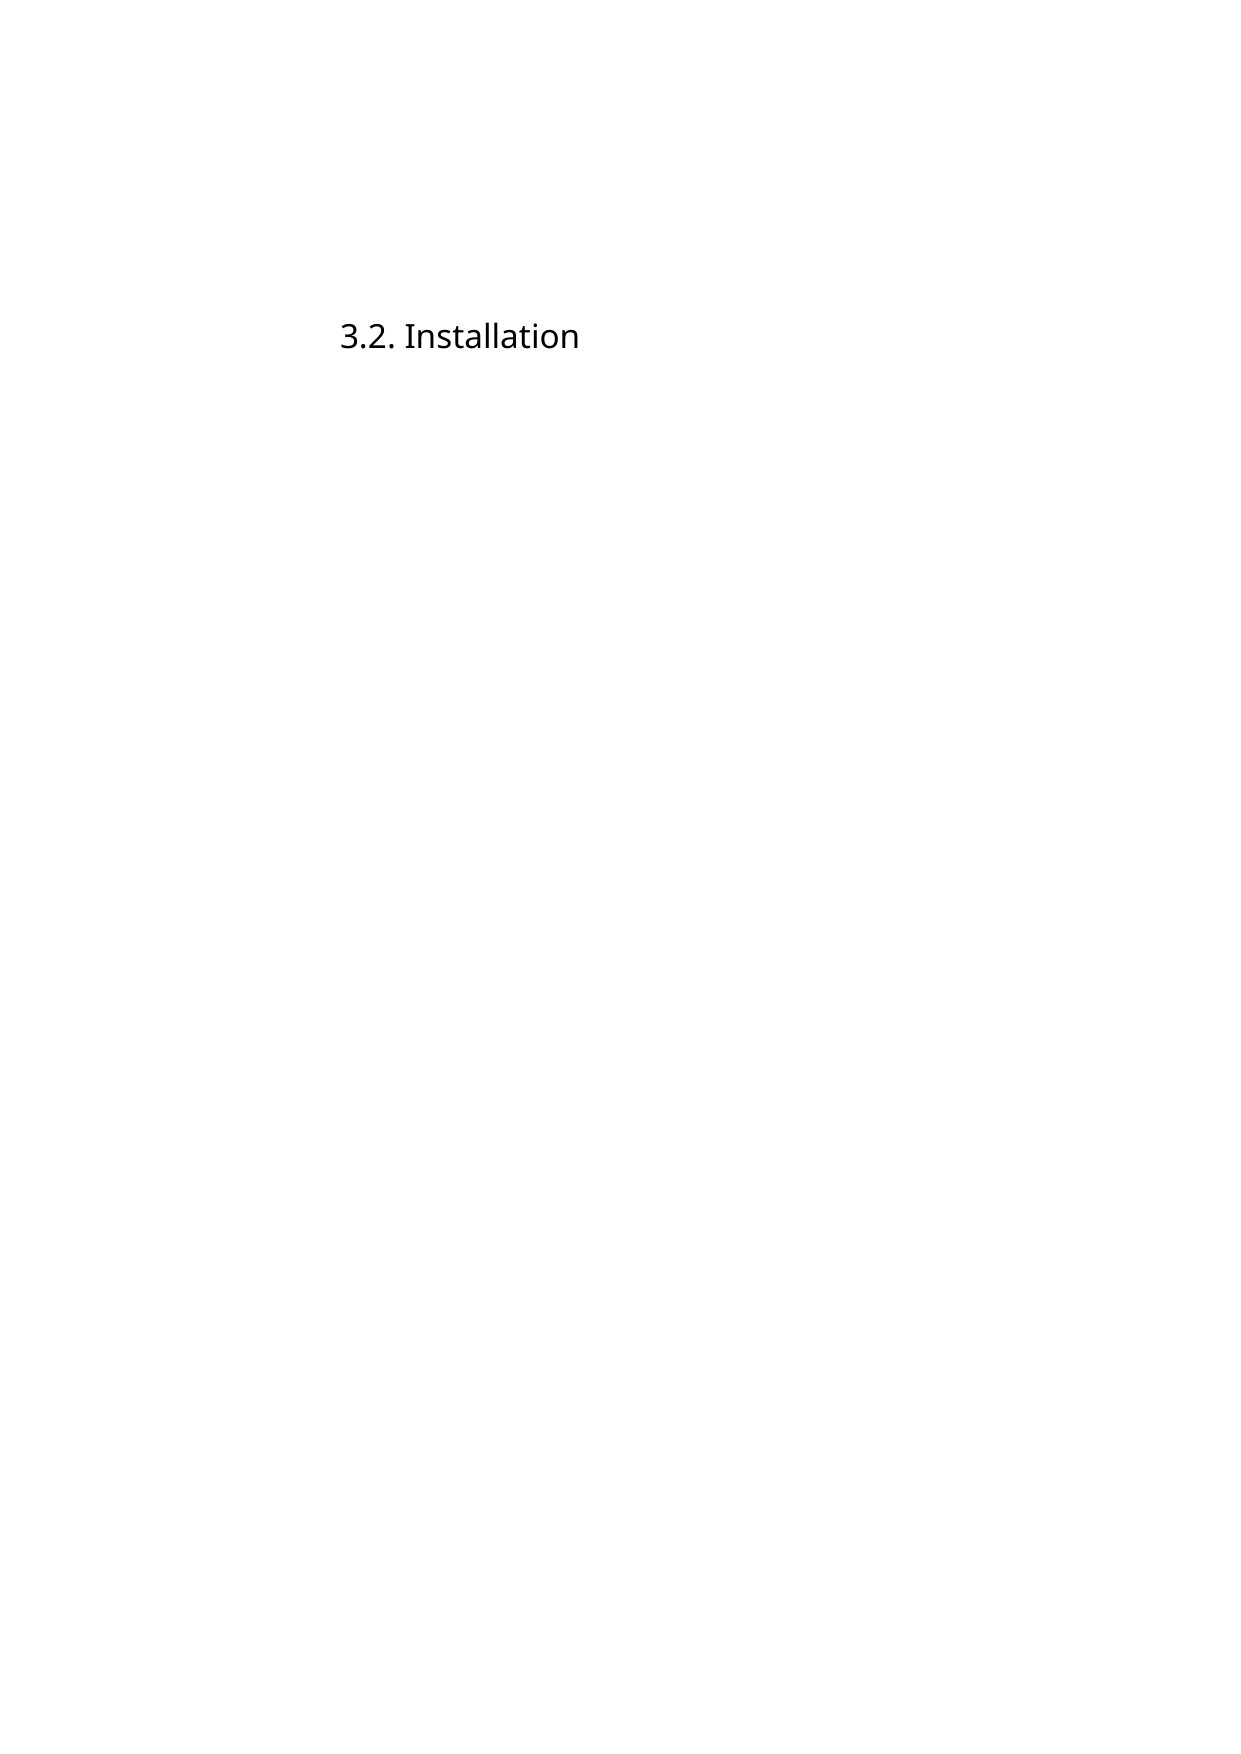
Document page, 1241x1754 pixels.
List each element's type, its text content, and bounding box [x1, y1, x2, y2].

text 3.2. Installation [340, 313, 1122, 358]
